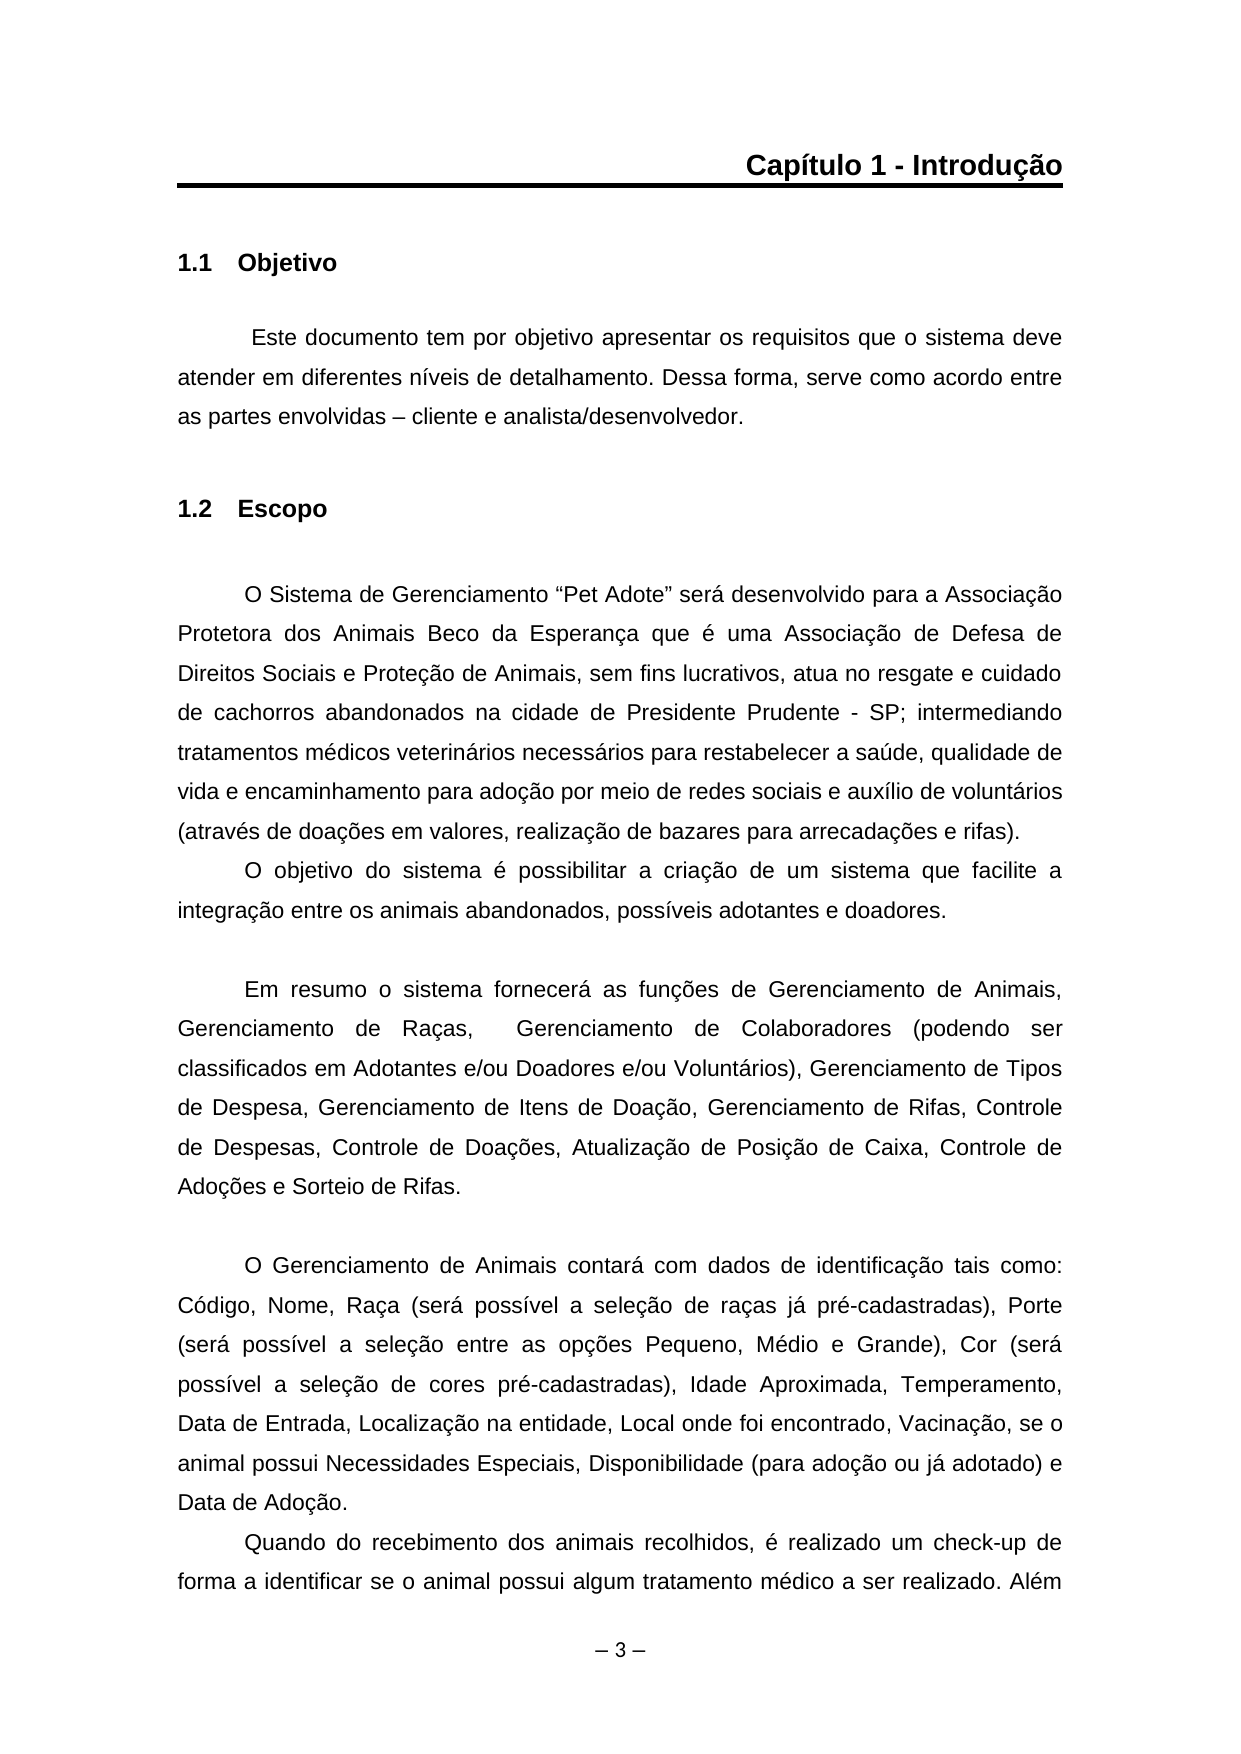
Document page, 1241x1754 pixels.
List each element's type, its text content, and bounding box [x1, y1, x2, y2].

subtitle Objetivo [177, 248, 1063, 277]
text Em resumo o sistema fornecerá as funções de Gerenciamento de Animais, Gerenciamento de Raças, Gerenciamento de Colaboradores (podendo ser classificados em Adotantes e/ou Doadores e/ou Voluntários), Gerenciamento de Tipos de Despesa, Gerenciamento de Itens de Doação, Gerenciamento de Rifas, Controle de Despesas, Controle de Doações, Atualização de Posição de Caixa, Controle de Adoções e Sorteio de Rifas. [177, 976, 1063, 1199]
text Este documento tem por objetivo apresentar os requisitos que o sistema deve atender em diferentes níveis de detalhamento. Dessa forma, serve como acordo entre as partes envolvidas – cliente e analista/desenvolvedor. [177, 324, 1063, 429]
subtitle Capítulo 1 - Introdução [177, 148, 1063, 183]
text O Sistema de Gerenciamento “Pet Adote” será desenvolvido para a Associação Protetora dos Animais Beco da Esperança que é uma Associação de Defesa de Direitos Sociais e Proteção de Animais, sem fins lucrativos, atua no resgate e cuidado de cachorros abandonados na cidade de Presidente Prudente - SP; intermediando tratamentos médicos veterinários necessários para restabelecer a saúde, qualidade de vida e encaminhamento para adoção por meio de redes sociais e auxílio de voluntários (através de doações em valores, realização de bazares para arrecadações e rifas). [177, 581, 1063, 844]
text O Gerenciamento de Animais contará com dados de identificação tais como: Código, Nome, Raça (será possível a seleção de raças já pré-cadastradas), Porte (será possível a seleção entre as opções Pequeno, Médio e Grande), Cor (será possível a seleção de cores pré-cadastradas), Idade Aproximada, Temperamento, Data de Entrada, Localização na entidade, Local onde foi encontrado, Vacinação, se o animal possui Necessidades Especiais, Disponibilidade (para adoção ou já adotado) e Data de Adoção. [177, 1252, 1063, 1515]
text O objetivo do sistema é possibilitar a criação de um sistema que facilite a integração entre os animais abandonados, possíveis adotantes e doadores. [177, 857, 1063, 923]
text Quando do recebimento dos animais recolhidos, é realizado um check-up de forma a identificar se o animal possui algum tratamento médico a ser realizado. Além [177, 1528, 1063, 1594]
subtitle Escopo [177, 494, 1063, 523]
